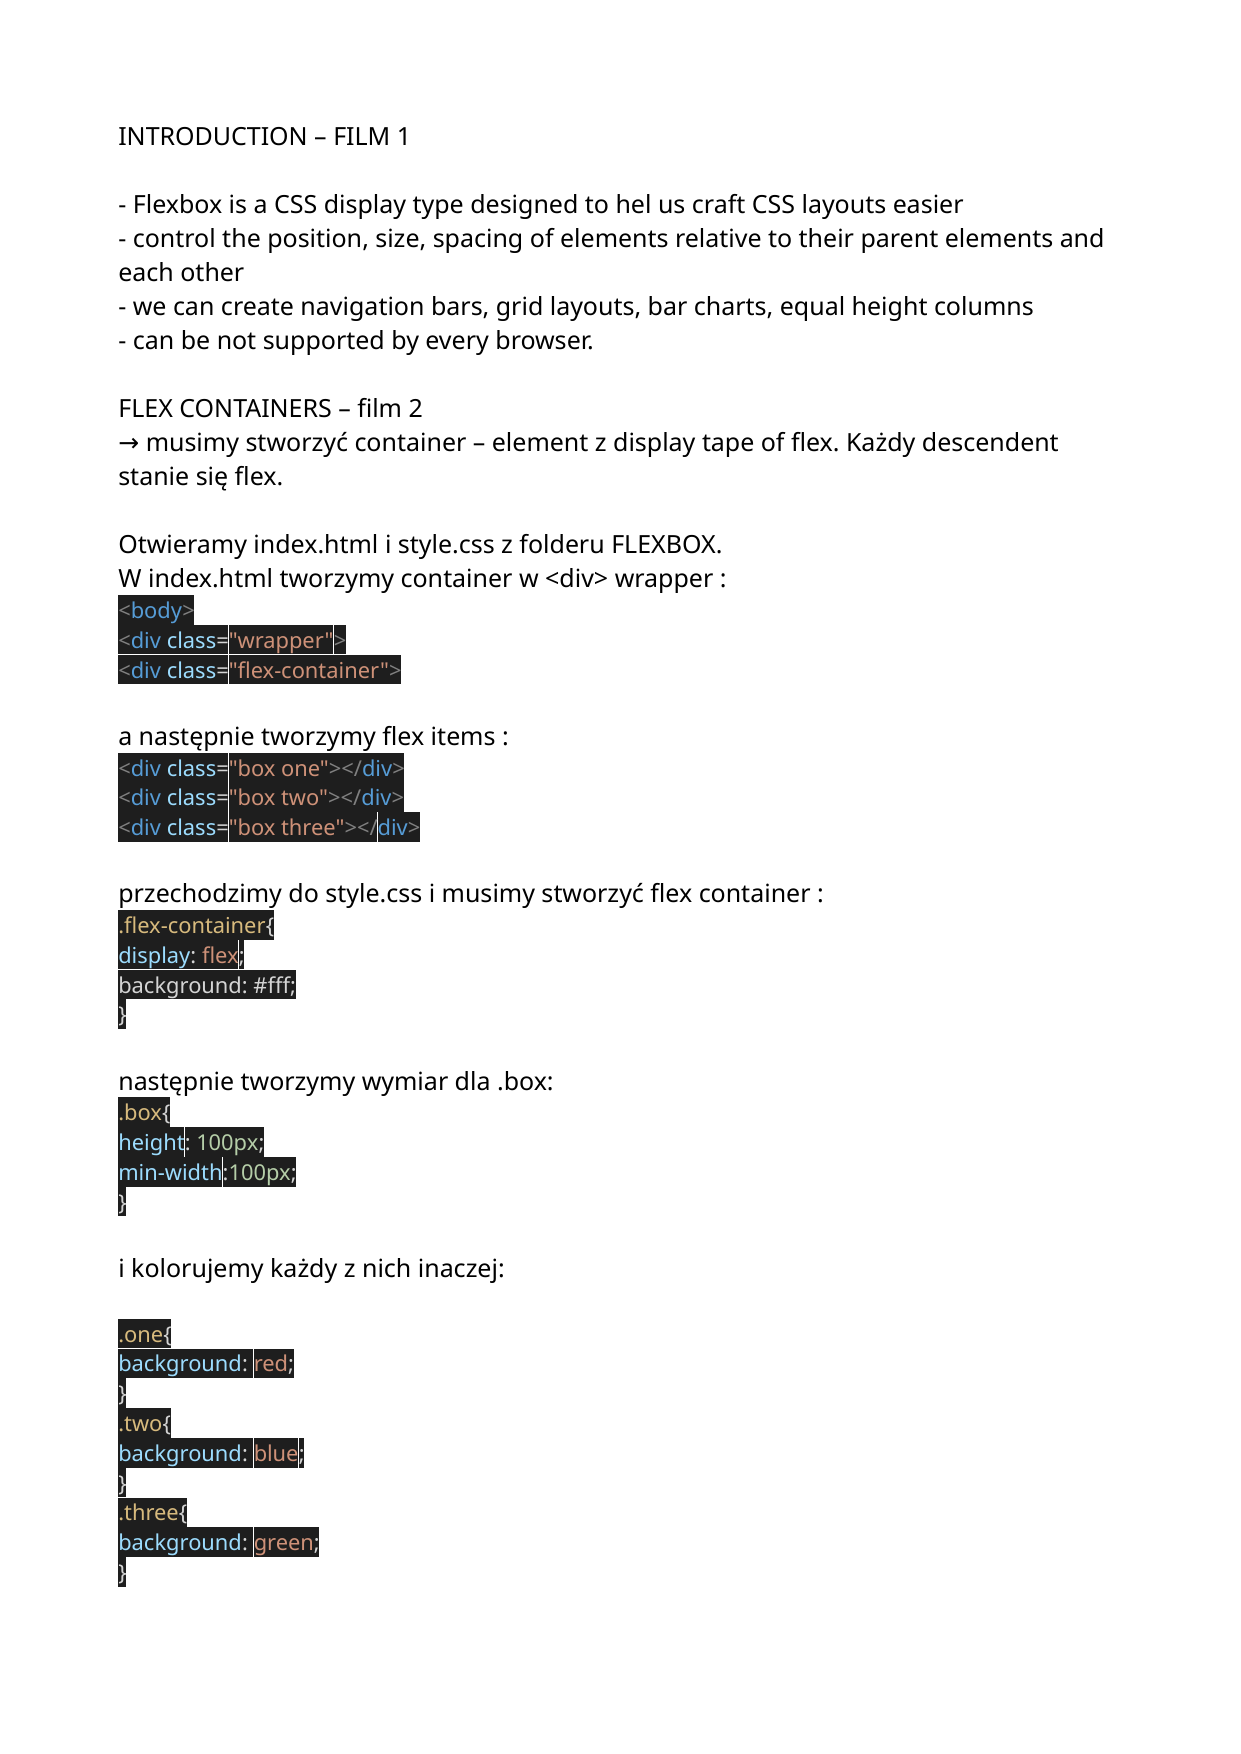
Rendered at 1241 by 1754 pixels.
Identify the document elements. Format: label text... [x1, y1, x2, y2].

text <div class="flex-container"> [118, 654, 1122, 684]
text } [118, 1187, 1122, 1216]
text .one{ [118, 1319, 1122, 1348]
text .two{ [118, 1408, 1122, 1438]
text .three{ [118, 1497, 1122, 1527]
text <div class="wrapper"> [118, 625, 1122, 654]
text background: green; [118, 1527, 1122, 1557]
text height: 100px; [118, 1127, 1122, 1157]
text } [118, 1378, 1122, 1408]
text min-width:100px; [118, 1157, 1122, 1187]
text } [118, 1557, 1122, 1587]
text background: red; [118, 1348, 1122, 1378]
text <div class="box three"></div> [118, 812, 1122, 842]
text <div class="box one"></div> [118, 752, 1122, 782]
text .flex-container{ [118, 910, 1122, 940]
text W index.html tworzymy container w <div> wrapper : [118, 561, 1122, 595]
text przechodzimy do style.css i musimy stworzyć flex container : [118, 876, 1122, 910]
text - Flexbox is a CSS display type designed to hel us craft CSS layouts easier [118, 186, 1122, 220]
text display: flex; [118, 940, 1122, 969]
text - can be not supported by every browser. [118, 322, 1122, 357]
text background: blue; [118, 1438, 1122, 1468]
text } [118, 999, 1122, 1029]
text - we can create navigation bars, grid layouts, bar charts, equal height columns [118, 288, 1122, 322]
text FLEX CONTAINERS – film 2 [118, 391, 1122, 425]
text a następnie tworzymy flex items : [118, 718, 1122, 752]
text INTRODUCTION – FILM 1 [118, 118, 1122, 152]
text i kolorujemy każdy z nich inaczej: [118, 1251, 1122, 1284]
text następnie tworzymy wymiar dla .box: [118, 1063, 1122, 1097]
text } [118, 1468, 1122, 1497]
text .box{ [118, 1097, 1122, 1127]
text background: #fff; [118, 969, 1122, 999]
text Otwieramy index.html i style.css z folderu FLEXBOX. [118, 527, 1122, 561]
text - control the position, size, spacing of elements relative to their parent elements and each other [118, 220, 1122, 288]
text <body> [118, 595, 1122, 625]
text → musimy stworzyć container – element z display tape of flex. Każdy descendent stanie się flex. [118, 425, 1122, 493]
text <div class="box two"></div> [118, 782, 1122, 812]
